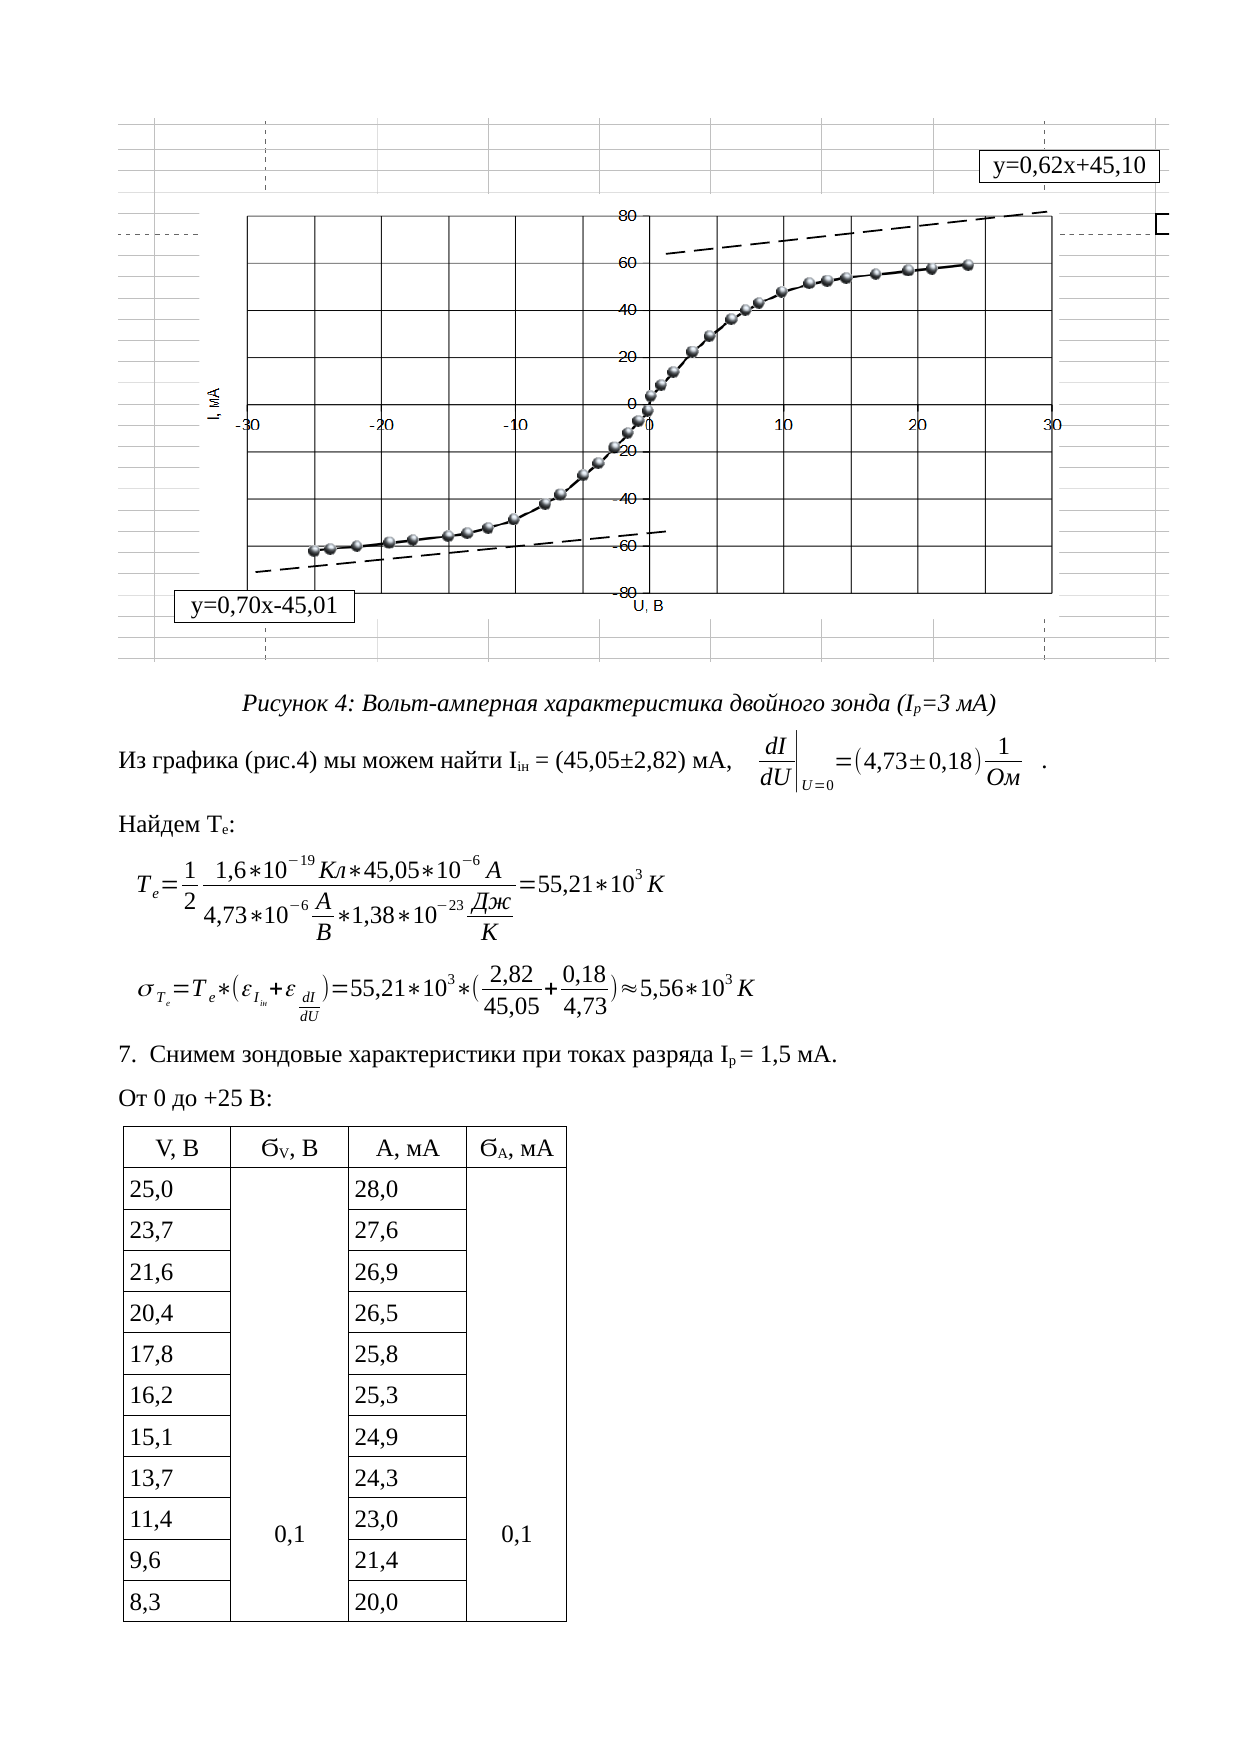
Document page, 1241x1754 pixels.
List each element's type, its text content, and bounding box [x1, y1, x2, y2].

table_cell 20,0 [349, 1581, 466, 1621]
table_cell 23,7 [124, 1210, 230, 1250]
text Из графика (рис.4) мы можем найти Iiн = (45,05±2,82) мА, . [118, 729, 1122, 794]
table_header V, В [124, 1127, 230, 1167]
table_cell 13,7 [124, 1457, 230, 1497]
table_header ϬV, В [231, 1127, 348, 1167]
text Найдем Te: [118, 809, 1122, 837]
table_cell 16,2 [124, 1375, 230, 1415]
table_cell 24,3 [349, 1457, 466, 1497]
table_cell 0,1 [467, 1168, 566, 1621]
text От 0 до +25 В: [118, 1083, 1122, 1111]
table_cell 20,4 [124, 1292, 230, 1332]
text 7. Снимем зондовые характеристики при токах разряда Ip = 1,5 мА. [118, 1039, 1122, 1068]
table_cell 21,6 [124, 1251, 230, 1291]
table_cell 15,1 [124, 1416, 230, 1456]
table_cell 11,4 [124, 1498, 230, 1538]
picture [118, 118, 1170, 662]
table_cell 25,0 [124, 1168, 230, 1208]
table_cell 9,6 [124, 1540, 230, 1580]
table_cell 28,0 [349, 1168, 466, 1208]
table_cell 26,5 [349, 1292, 466, 1332]
table_cell 27,6 [349, 1210, 466, 1250]
table_cell 26,9 [349, 1251, 466, 1291]
table_cell 17,8 [124, 1333, 230, 1373]
table_cell 23,0 [349, 1498, 466, 1538]
table_cell 24,9 [349, 1416, 466, 1456]
table_cell 21,4 [349, 1540, 466, 1580]
table_cell 8,3 [124, 1581, 230, 1621]
text Рисунок 4: Вольт-амперная характеристика двойного зонда (Ip=3 мА) [118, 688, 1122, 717]
table_cell 0,1 [231, 1168, 348, 1621]
table_header A, мА [349, 1127, 466, 1167]
table_cell 25,8 [349, 1333, 466, 1373]
table_header ϬA, мА [467, 1127, 566, 1167]
table_cell 25,3 [349, 1375, 466, 1415]
